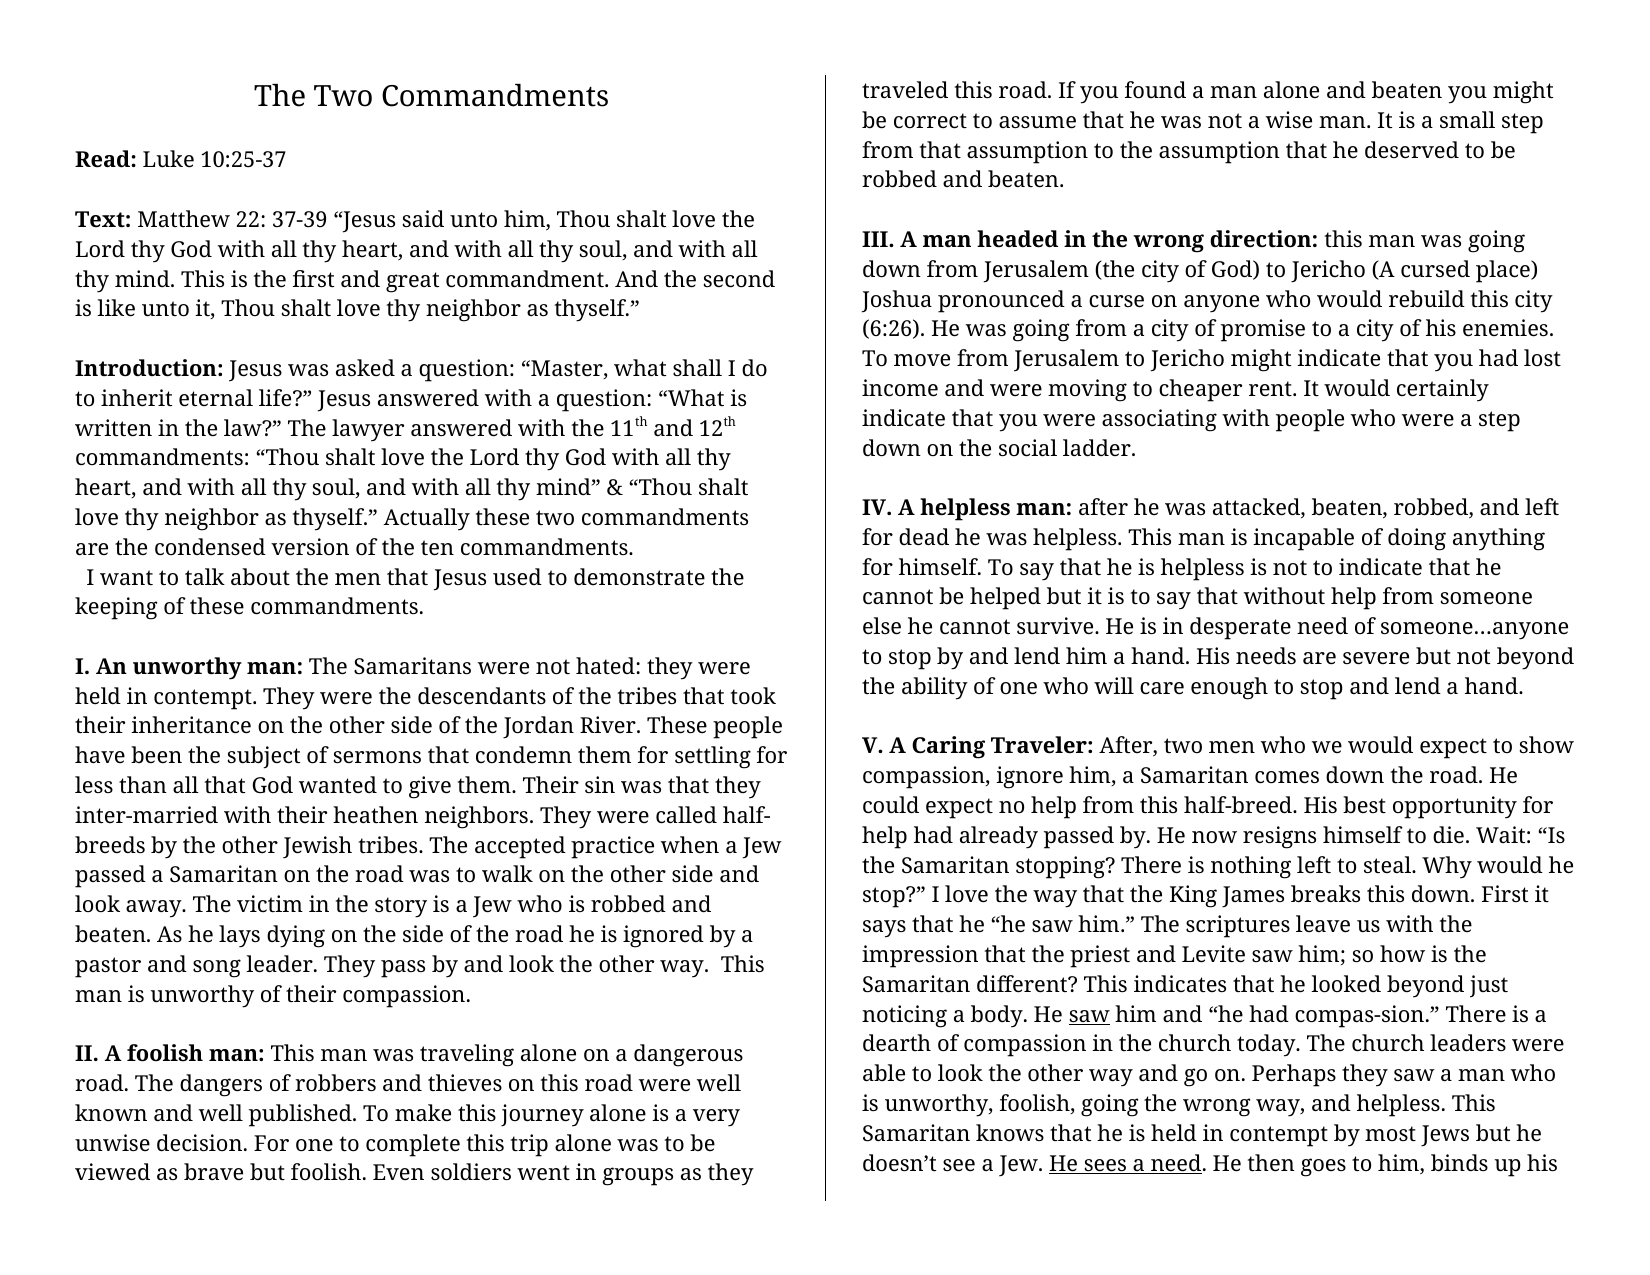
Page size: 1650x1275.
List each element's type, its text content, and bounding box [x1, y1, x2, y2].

text II. A foolish man: This man was traveling alone on a dangerous road. The dangers of robbers and thieves on this road were well known and well published. To make this journey alone is a very unwise decision. For one to complete this trip alone was to be viewed as brave but foolish. Even soldiers went in groups as they [75, 1038, 788, 1187]
text IV. A helpless man: after he was attacked, beaten, robbed, and left for dead he was helpless. This man is incapable of doing anything for himself. To say that he is helpless is not to indicate that he cannot be helped but it is to say that without help from someone else he cannot survive. He is in desperate need of someone…anyone to stop by and lend him a hand. His needs are severe but not beyond the ability of one who will care enough to stop and lend a hand. [862, 492, 1575, 701]
text The Two Commandments [75, 75, 788, 115]
text I want to talk about the men that Jesus used to demonstrate the keeping of these commandments. [75, 562, 788, 621]
text V. A Caring Traveler: After, two men who we would expect to show compassion, ignore him, a Samaritan comes down the road. He could expect no help from this half-breed. His best opportunity for help had already passed by. He now resigns himself to die. Wait: “Is the Samaritan stopping? There is nothing left to steal. Why would he stop?” I love the way that the King James breaks this down. First it says that he “he saw him.” The scriptures leave us with the impression that the priest and Levite saw him; so how is the Samaritan different? This indicates that he looked beyond just noticing a body. He saw him and “he had compas-sion.” There is a dearth of compassion in the church today. The church leaders were able to look the other way and go on. Perhaps they saw a man who is unworthy, foolish, going the wrong way, and helpless. This Samaritan knows that he is held in contempt by most Jews but he doesn’t see a Jew. He sees a need. He then goes to him, binds up his [862, 730, 1575, 1177]
text traveled this road. If you found a man alone and beaten you might be correct to assume that he was not a wise man. It is a small step from that assumption to the assumption that he deserved to be robbed and beaten. [862, 75, 1575, 194]
text I. An unworthy man: The Samaritans were not hated: they were held in contempt. They were the descendants of the tribes that took their inheritance on the other side of the Jordan River. These people have been the subject of sermons that condemn them for settling for less than all that God wanted to give them. Their sin was that they inter-married with their heathen neighbors. They were called half-breeds by the other Jewish tribes. The accepted practice when a Jew passed a Samaritan on the road was to walk on the other side and look away. The victim in the story is a Jew who is robbed and beaten. As he lays dying on the side of the road he is ignored by a pastor and song leader. They pass by and look the other way. This man is unworthy of their compassion. [75, 651, 788, 1008]
text Read: Luke 10:25-37 [75, 144, 788, 174]
text Introduction: Jesus was asked a question: “Master, what shall I do to inherit eternal life?” Jesus answered with a question: “What is written in the law?” The lawyer answered with the 11th and 12th commandments: “Thou shalt love the Lord thy God with all thy heart, and with all thy soul, and with all thy mind” & “Thou shalt love thy neighbor as thyself.” Actually these two commandments are the condensed version of the ten commandments. [75, 353, 788, 562]
text III. A man headed in the wrong direction: this man was going down from Jerusalem (the city of God) to Jericho (A cursed place) Joshua pronounced a curse on anyone who would rebuild this city (6:26). He was going from a city of promise to a city of his enemies. To move from Jerusalem to Jericho might indicate that you had lost income and were moving to cheaper rent. It would certainly indicate that you were associating with people who were a step down on the social ladder. [862, 224, 1575, 462]
text Text: Matthew 22: 37-39 “Jesus said unto him, Thou shalt love the Lord thy God with all thy heart, and with all thy soul, and with all thy mind. This is the first and great commandment. And the second is like unto it, Thou shalt love thy neighbor as thyself.” [75, 204, 788, 323]
